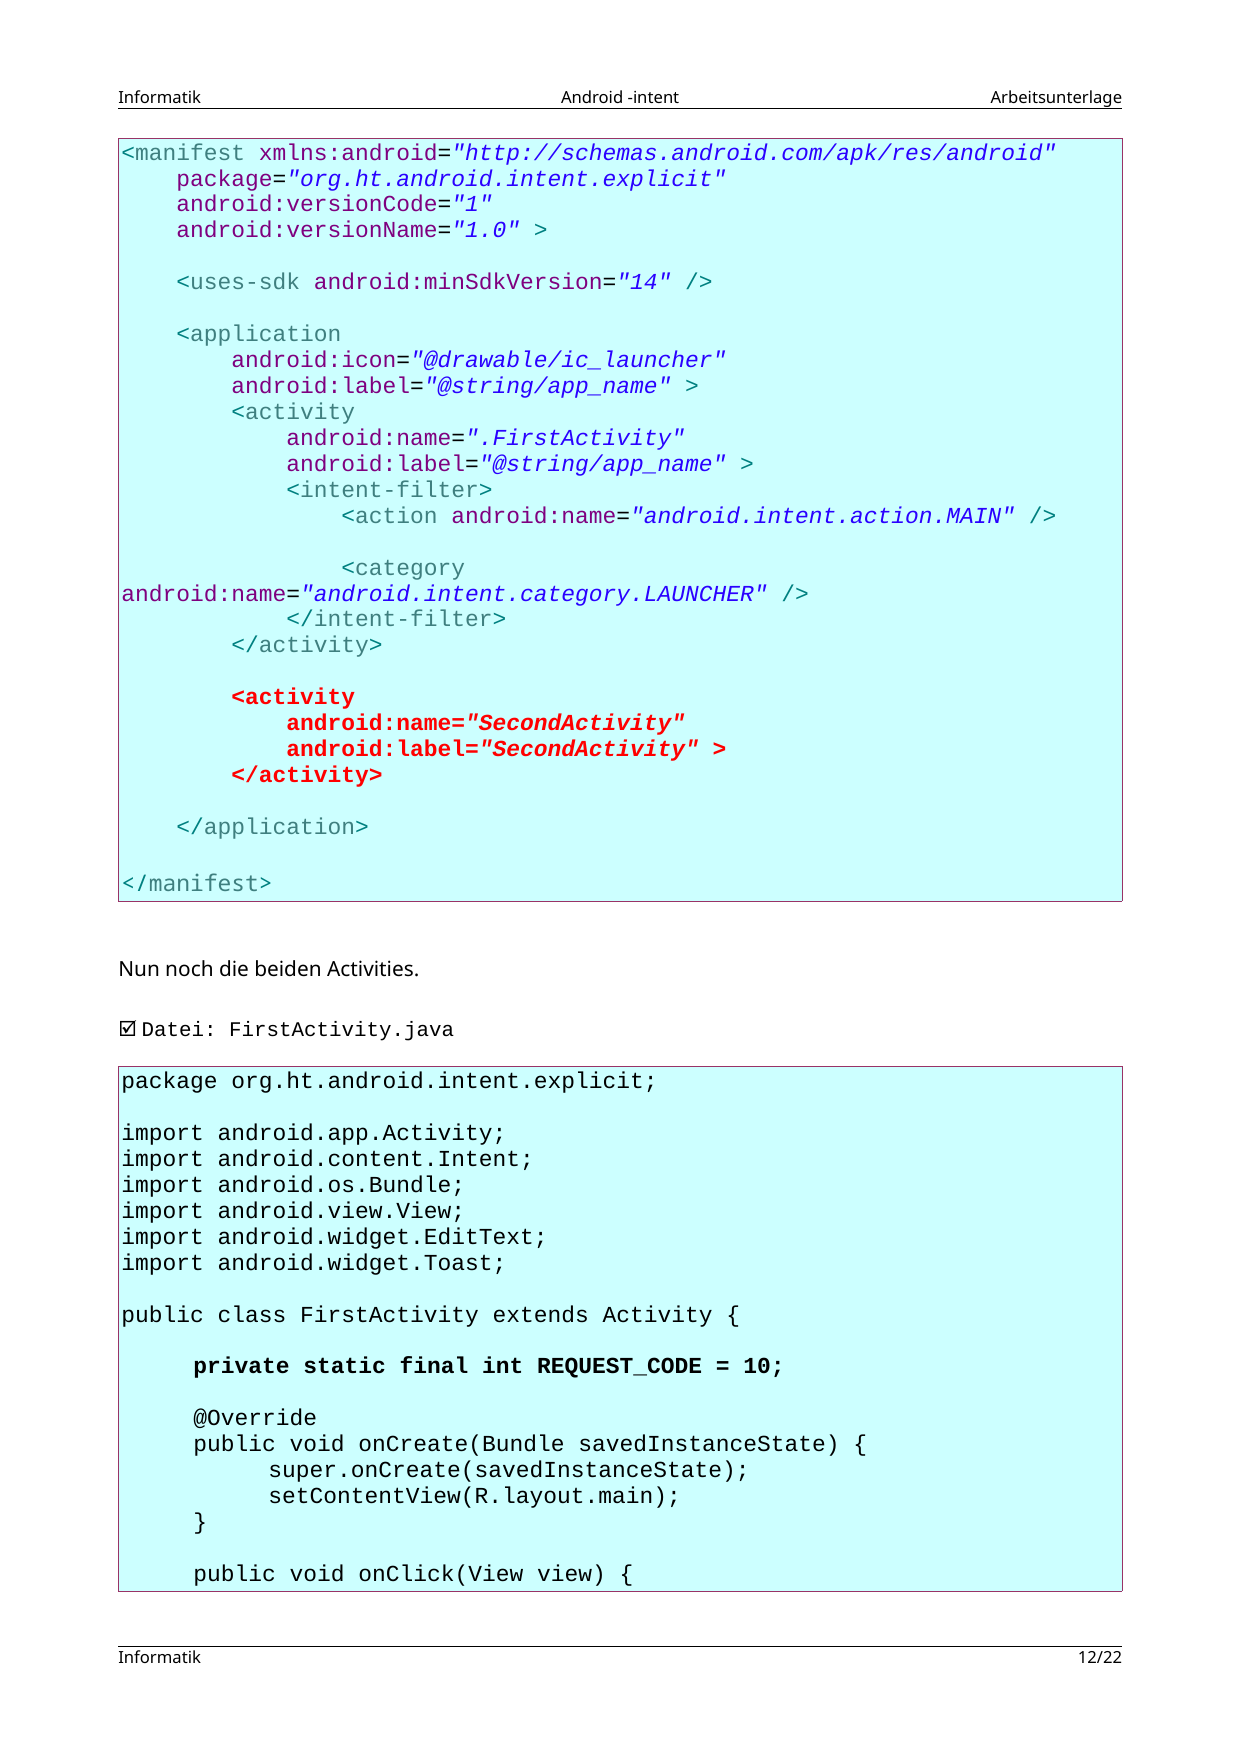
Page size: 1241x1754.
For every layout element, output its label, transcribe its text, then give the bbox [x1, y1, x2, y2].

text <manifest xmlns:android="http://schemas.android.com/apk/res/android" [119, 139, 1122, 164]
text </application> [119, 812, 1122, 838]
text setContentView(R.layout.main); [119, 1481, 1122, 1507]
text package org.ht.android.intent.explicit; [119, 1067, 1122, 1092]
text </manifest> [119, 864, 1122, 901]
text <category android:name="android.intent.category.LAUNCHER" /> [119, 553, 1122, 605]
text <action android:name="android.intent.action.MAIN" /> [119, 501, 1122, 527]
text android:label="@string/app_name" > [119, 449, 1122, 475]
text package="org.ht.android.intent.explicit" [119, 164, 1122, 190]
list Datei: FirstActivity.java [118, 1019, 1122, 1043]
text android:icon="@drawable/ic_launcher" [119, 345, 1122, 371]
text private static final int REQUEST_CODE = 10; [119, 1352, 1122, 1378]
text android:label="SecondActivity" > [119, 734, 1122, 760]
text import android.widget.EditText; [119, 1222, 1122, 1248]
text } [119, 1507, 1122, 1533]
text public void onClick(View view) { [119, 1559, 1122, 1591]
text import android.content.Intent; [119, 1144, 1122, 1170]
text public void onCreate(Bundle savedInstanceState) { [119, 1429, 1122, 1456]
text <uses-sdk android:minSdkVersion="14" /> [119, 268, 1122, 293]
text @Override [119, 1404, 1122, 1429]
text android:versionCode="1" [119, 190, 1122, 216]
text <activity [119, 397, 1122, 423]
text android:name=".FirstActivity" [119, 423, 1122, 449]
text <application [119, 319, 1122, 345]
text <activity [119, 683, 1122, 708]
text android:versionName="1.0" > [119, 216, 1122, 242]
text android:name="SecondActivity" [119, 708, 1122, 734]
text public class FirstActivity extends Activity { [119, 1300, 1122, 1326]
text Nun noch die beiden Activities. [118, 954, 1122, 983]
text </activity> [119, 631, 1122, 657]
text import android.app.Activity; [119, 1118, 1122, 1144]
text <intent-filter> [119, 475, 1122, 501]
text import android.os.Bundle; [119, 1170, 1122, 1196]
text </intent-filter> [119, 605, 1122, 631]
text import android.view.View; [119, 1196, 1122, 1222]
text </activity> [119, 760, 1122, 786]
text import android.widget.Toast; [119, 1248, 1122, 1274]
text super.onCreate(savedInstanceState); [119, 1456, 1122, 1481]
text android:label="@string/app_name" > [119, 371, 1122, 397]
